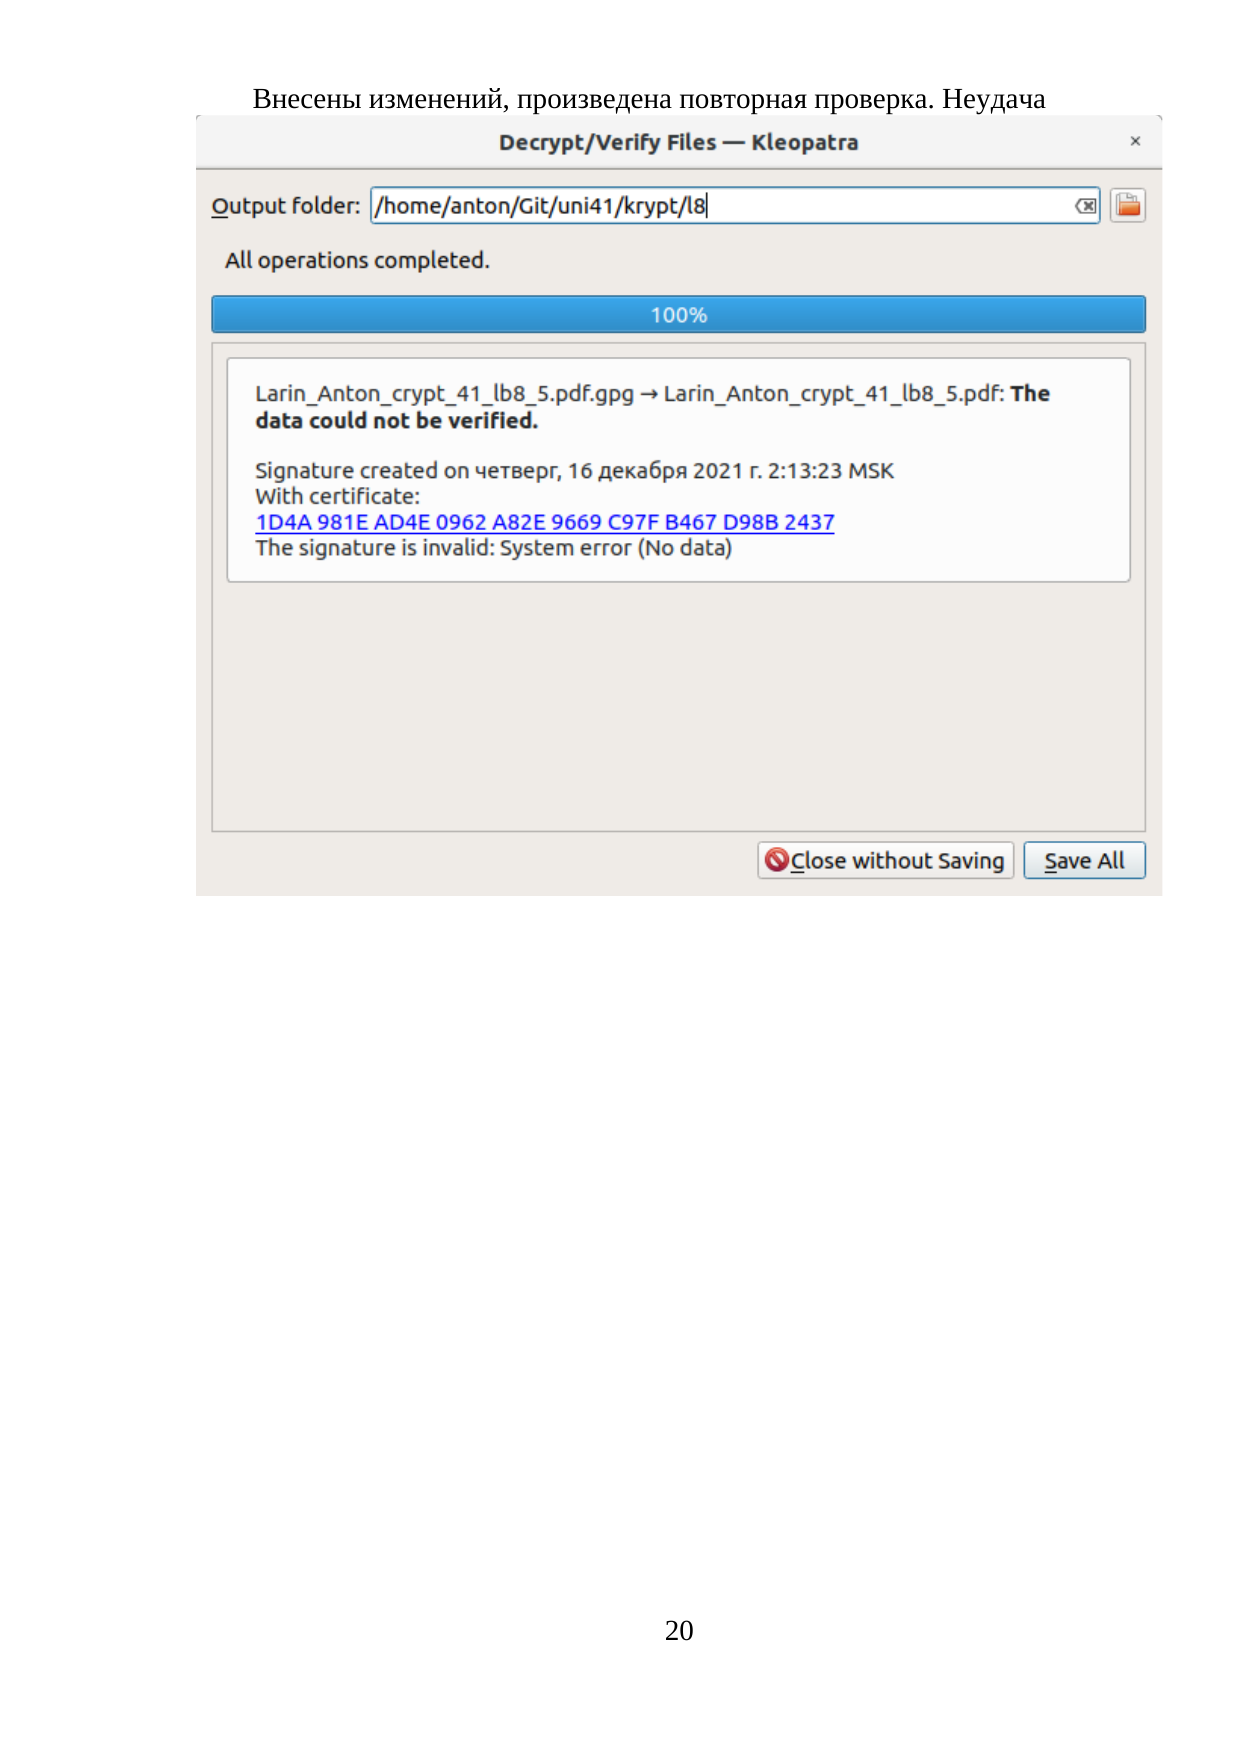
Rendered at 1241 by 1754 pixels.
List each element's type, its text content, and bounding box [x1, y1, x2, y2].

list Внесены изменений, произведена повторная проверка. Неудача [215, 81, 1181, 115]
picture [196, 115, 1163, 896]
